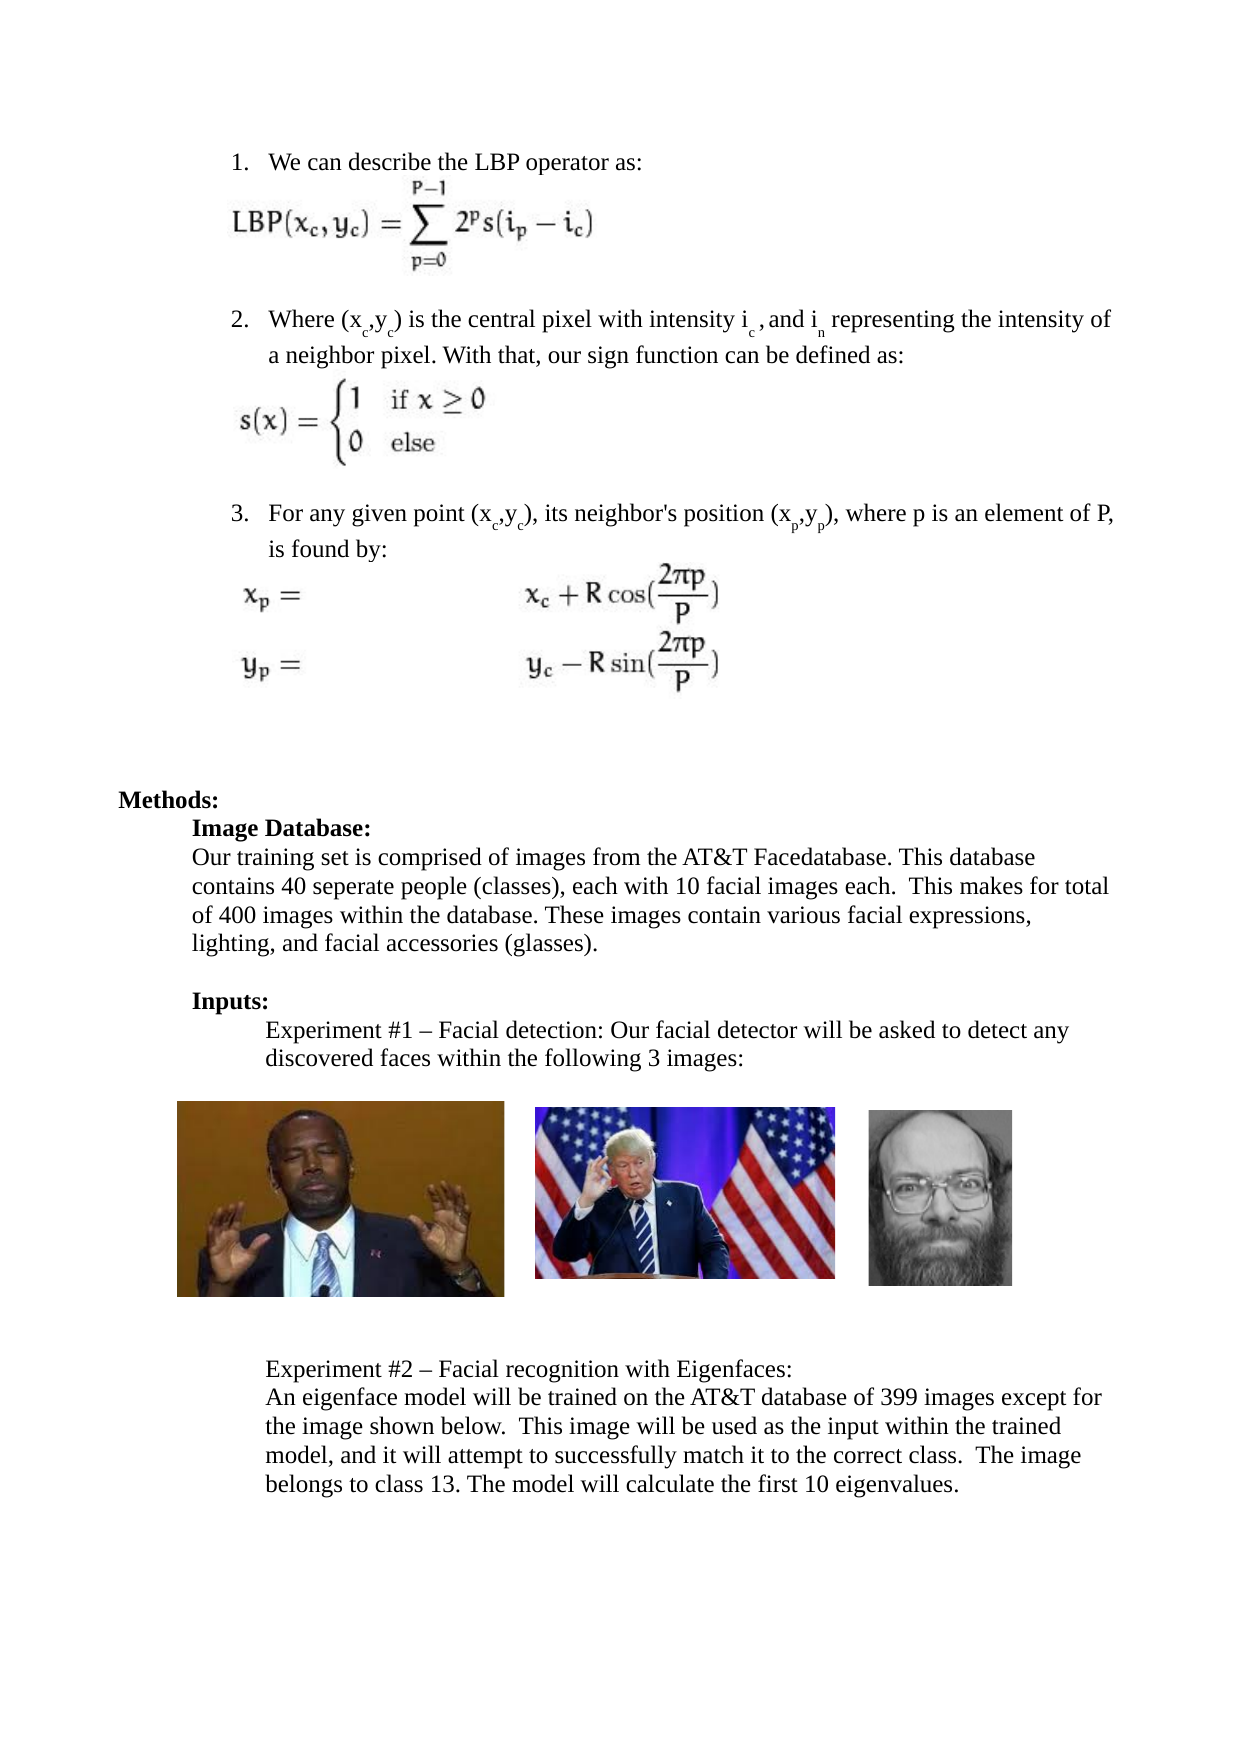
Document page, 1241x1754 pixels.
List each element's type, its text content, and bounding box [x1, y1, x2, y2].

text Methods: [118, 785, 1122, 813]
picture [231, 562, 721, 699]
picture [868, 1110, 1013, 1286]
text Image Database: [118, 813, 1122, 842]
list For any given point (xc,yc), its neighbor's position (xp,yp), where p is an element of P, is found by: [231, 498, 1122, 562]
text Experiment #2 – Facial recognition with Eigenfaces: [118, 1354, 1122, 1382]
text Experiment #1 – Facial detection: Our facial detector will be asked to detect any discovered faces within the following 3 images: [118, 1015, 1122, 1072]
list Where (xc,yc) is the central pixel with intensity ic , and in representing the intensity of a neighbor pixel. With that, our sign function can be defined as: [231, 304, 1122, 369]
text Our training set is comprised of images from the AT&T Facedatabase. This database contains 40 seperate people (classes), each with 10 facial images each. This makes for total of 400 images within the database. These images contain various facial expressions, lighting, and facial accessories (glasses). [118, 842, 1122, 957]
text An eigenface model will be trained on the AT&T database of 399 images except for the image shown below. This image will be used as the input within the trained model, and it will attempt to successfully match it to the correct class. The image belongs to class 13. The model will calculate the first 10 eigenvalues. [118, 1382, 1122, 1497]
picture [177, 1101, 505, 1297]
text Inputs: [118, 986, 1122, 1015]
list We can describe the LBP operator as: [231, 147, 1122, 176]
picture [535, 1107, 836, 1279]
picture [233, 369, 498, 469]
picture [227, 175, 598, 276]
